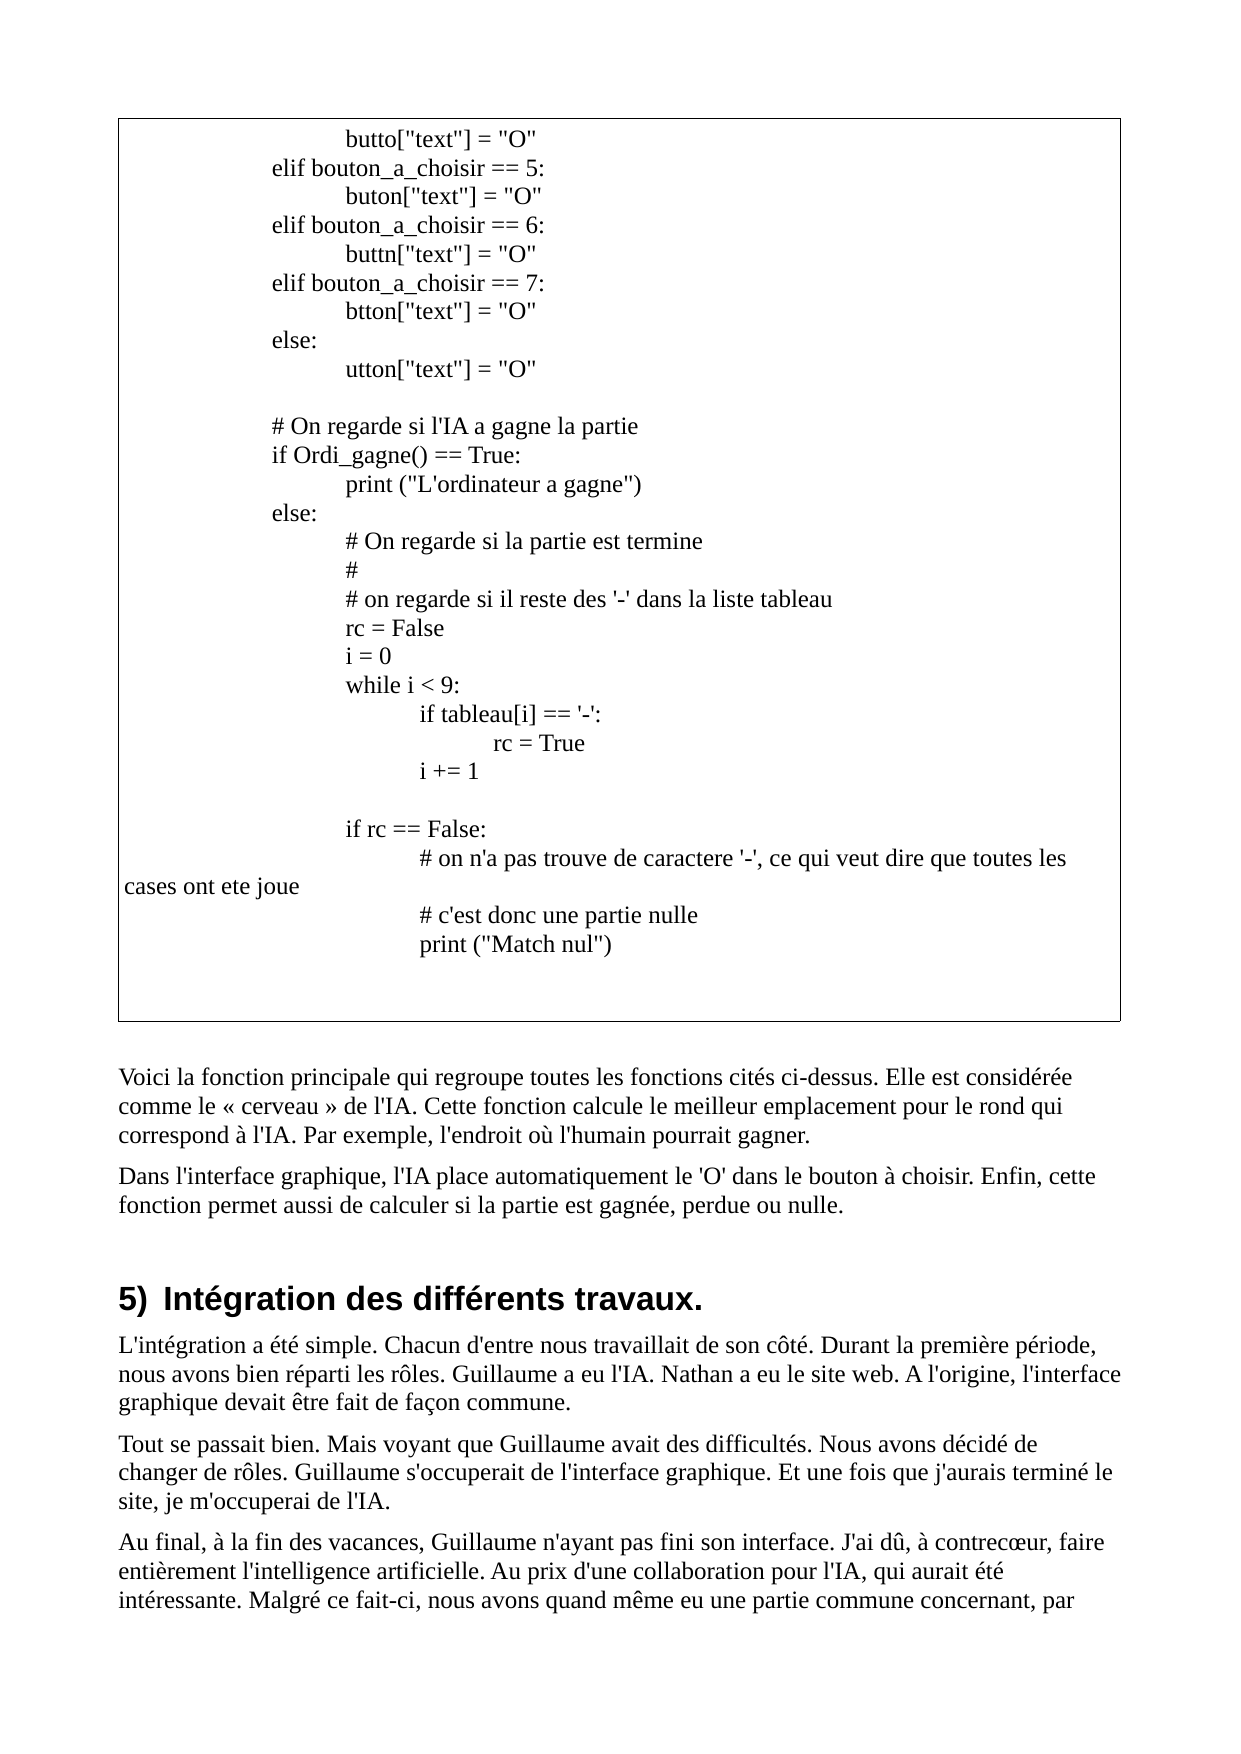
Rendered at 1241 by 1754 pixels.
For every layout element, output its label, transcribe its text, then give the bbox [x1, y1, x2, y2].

text Tout se passait bien. Mais voyant que Guillaume avait des difficultés. Nous avons décidé de changer de rôles. Guillaume s'occuperait de l'interface graphique. Et une fois que j'aurais terminé le site, je m'occuperai de l'IA. [118, 1429, 1122, 1515]
text Dans l'interface graphique, l'IA place automatiquement le 'O' dans le bouton à choisir. Enfin, cette fonction permet aussi de calculer si la partie est gagnée, perdue ou nulle. [118, 1161, 1122, 1218]
text L'intégration a été simple. Chacun d'entre nous travaillait de son côté. Durant la première période, nous avons bien réparti les rôles. Guillaume a eu l'IA. Nathan a eu le site web. A l'origine, l'interface graphique devait être fait de façon commune. [118, 1330, 1122, 1416]
table_header butto["text"] = "O" elif bouton_a_choisir == 5: buton["text"] = "O" elif bouton_a_choisir == 6: buttn["text"] = "O" elif bouton_a_choisir == 7: btton["text"] = "O" else: utton["text"] = "O" # On regarde si l'IA a gagne la partie if Ordi_gagne() == True: print ("L'ordinateur a gagne") else: # On regarde si la partie est termine # # on regarde si il reste des '-' dans la liste tableau rc = False i = 0 while i < 9: if tableau[i] == '-': rc = True i += 1 if rc == False: # on n'a pas trouve de caractere '-', ce qui veut dire que toutes les cases ont ete joue # c'est donc une partie nulle print ("Match nul") [119, 119, 1120, 1021]
text Au final, à la fin des vacances, Guillaume n'ayant pas fini son interface. J'ai dû, à contrecœur, faire entièrement l'intelligence artificielle. Au prix d'une collaboration pour l'IA, qui aurait été intéressante. Malgré ce fait-ci, nous avons quand même eu une partie commune concernant, par [118, 1527, 1122, 1614]
subtitle Intégration des différents travaux. [118, 1279, 1122, 1317]
text Voici la fonction principale qui regroupe toutes les fonctions cités ci-dessus. Elle est considérée comme le « cerveau » de l'IA. Cette fonction calcule le meilleur emplacement pour le rond qui correspond à l'IA. Par exemple, l'endroit où l'humain pourrait gagner. [118, 1062, 1122, 1148]
